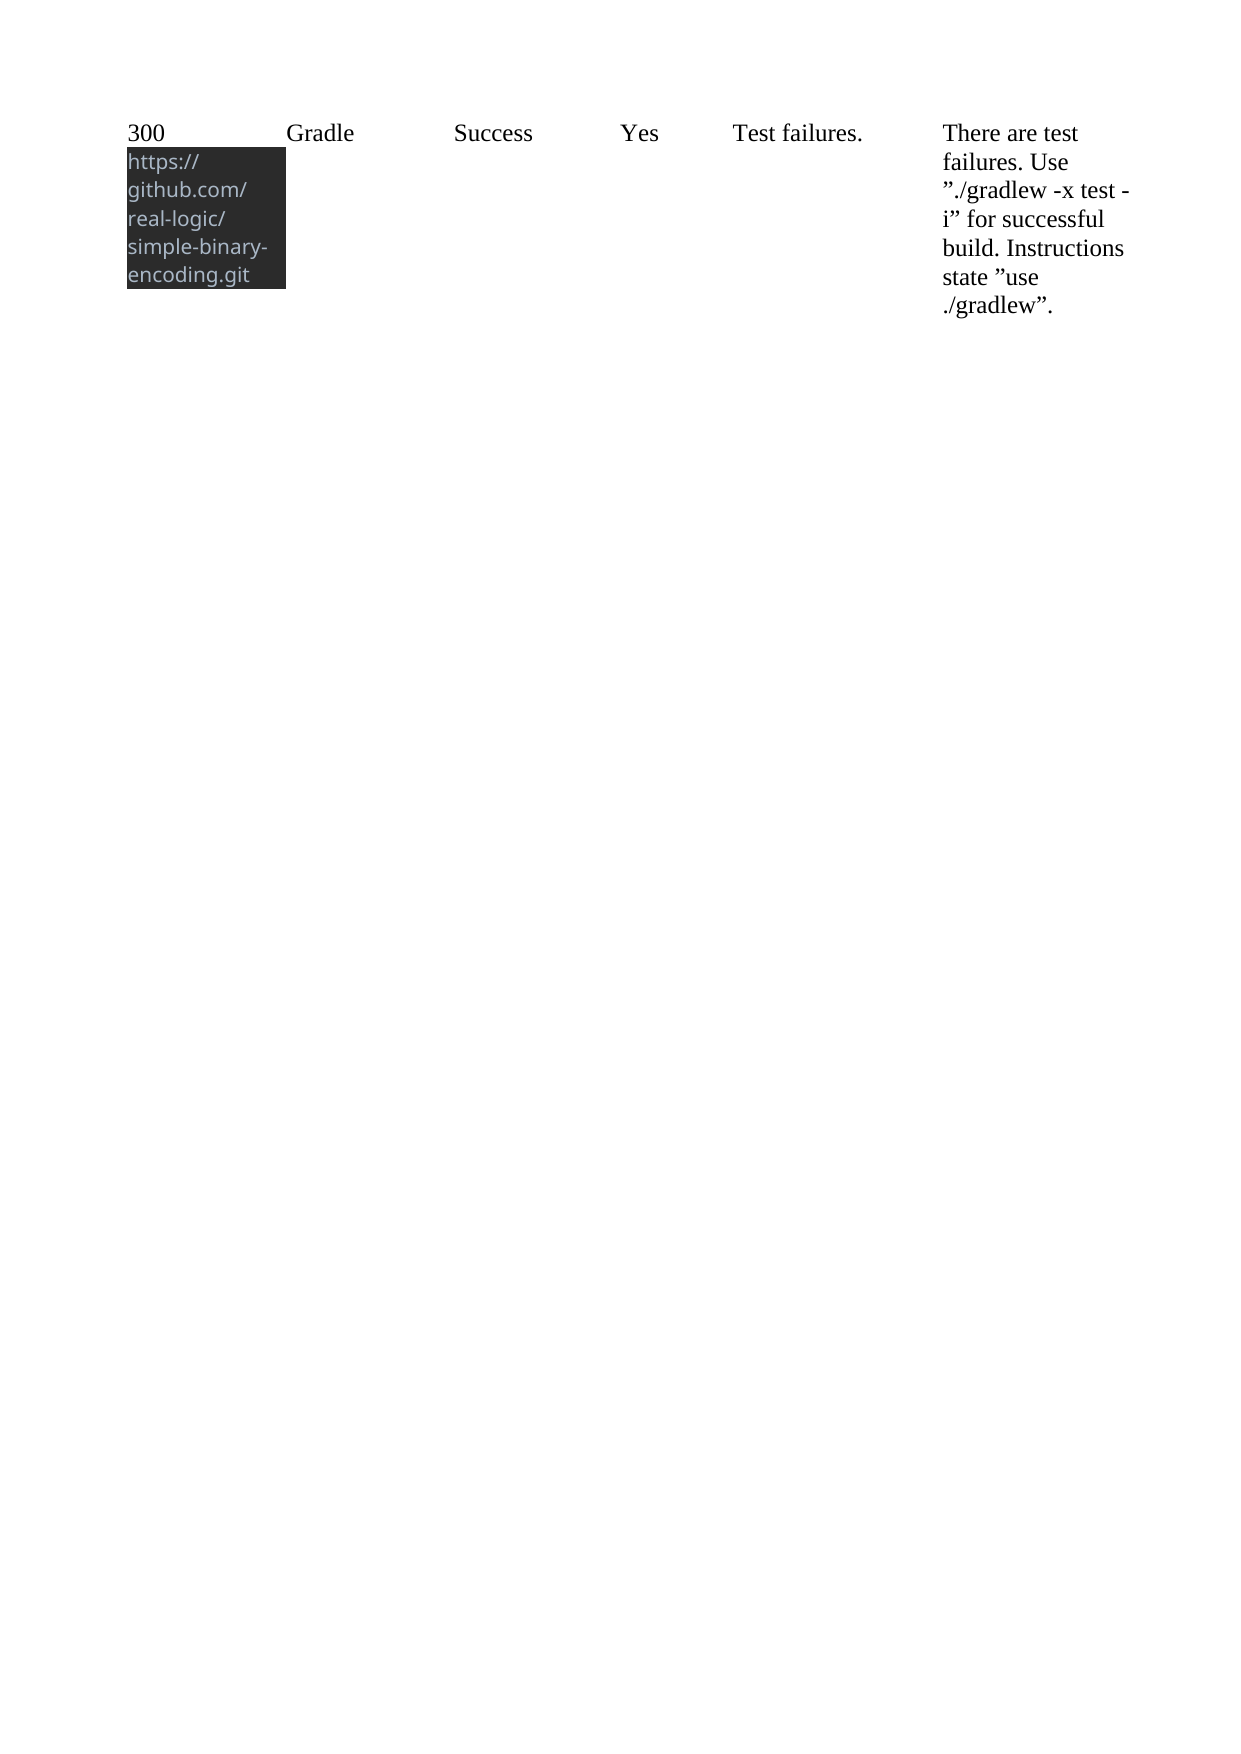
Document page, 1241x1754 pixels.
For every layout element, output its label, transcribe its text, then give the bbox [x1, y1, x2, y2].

table_cell [454, 528, 620, 561]
table_cell [942, 406, 1131, 434]
table_cell [942, 463, 1131, 496]
table_cell [733, 561, 942, 593]
table_cell [128, 561, 286, 593]
table_cell [286, 434, 454, 463]
table_cell [286, 561, 454, 593]
table_cell [454, 406, 620, 434]
table_cell [620, 319, 732, 348]
table_cell [620, 434, 732, 463]
table_cell [454, 319, 620, 348]
table_cell [942, 377, 1131, 406]
table_cell [128, 377, 286, 406]
table_cell [454, 561, 620, 593]
table_cell 300 https://github.com/real-logic/simple-binary-encoding.git [128, 289, 286, 319]
table_cell [286, 348, 454, 377]
table_cell [454, 377, 620, 406]
table_cell [620, 528, 732, 561]
table_cell [128, 319, 286, 348]
table_cell Gradle [286, 118, 454, 319]
table_cell [286, 528, 454, 561]
table_cell [942, 319, 1131, 348]
table_cell [733, 434, 942, 463]
table_cell [286, 496, 454, 528]
table_cell [733, 348, 942, 377]
table_cell [733, 463, 942, 496]
table_cell 300 https://github.com/real-logic/simple-binary-encoding.git [128, 118, 286, 147]
table_cell [942, 496, 1131, 528]
table_cell There are test failures. Use ”./gradlew -x test -i” for successful build. Instructions state ”use ./gradlew”. [942, 118, 1131, 319]
table_cell [733, 377, 942, 406]
table_cell Yes [620, 118, 732, 319]
table_cell [942, 561, 1131, 593]
table_cell [942, 434, 1131, 463]
table_cell Test failures. [733, 118, 942, 319]
table_cell [128, 528, 286, 561]
table_cell [942, 348, 1131, 377]
table_cell [286, 377, 454, 406]
table_cell [286, 463, 454, 496]
table_cell [733, 319, 942, 348]
table_cell [128, 496, 286, 528]
table_cell [620, 463, 732, 496]
table_cell [454, 463, 620, 496]
table_cell [454, 348, 620, 377]
table_cell [733, 406, 942, 434]
table_cell [620, 377, 732, 406]
table_cell [128, 406, 286, 434]
table_cell [128, 348, 286, 377]
table_cell [733, 528, 942, 561]
table_cell [128, 463, 286, 496]
table_cell [286, 319, 454, 348]
table_cell [620, 561, 732, 593]
table_cell [942, 528, 1131, 561]
table_cell [620, 496, 732, 528]
table_cell [620, 406, 732, 434]
table_cell [286, 406, 454, 434]
table_cell [620, 348, 732, 377]
table_cell [128, 434, 286, 463]
table_cell [733, 496, 942, 528]
table_cell [454, 496, 620, 528]
table_cell Success [454, 118, 620, 319]
table_cell [454, 434, 620, 463]
